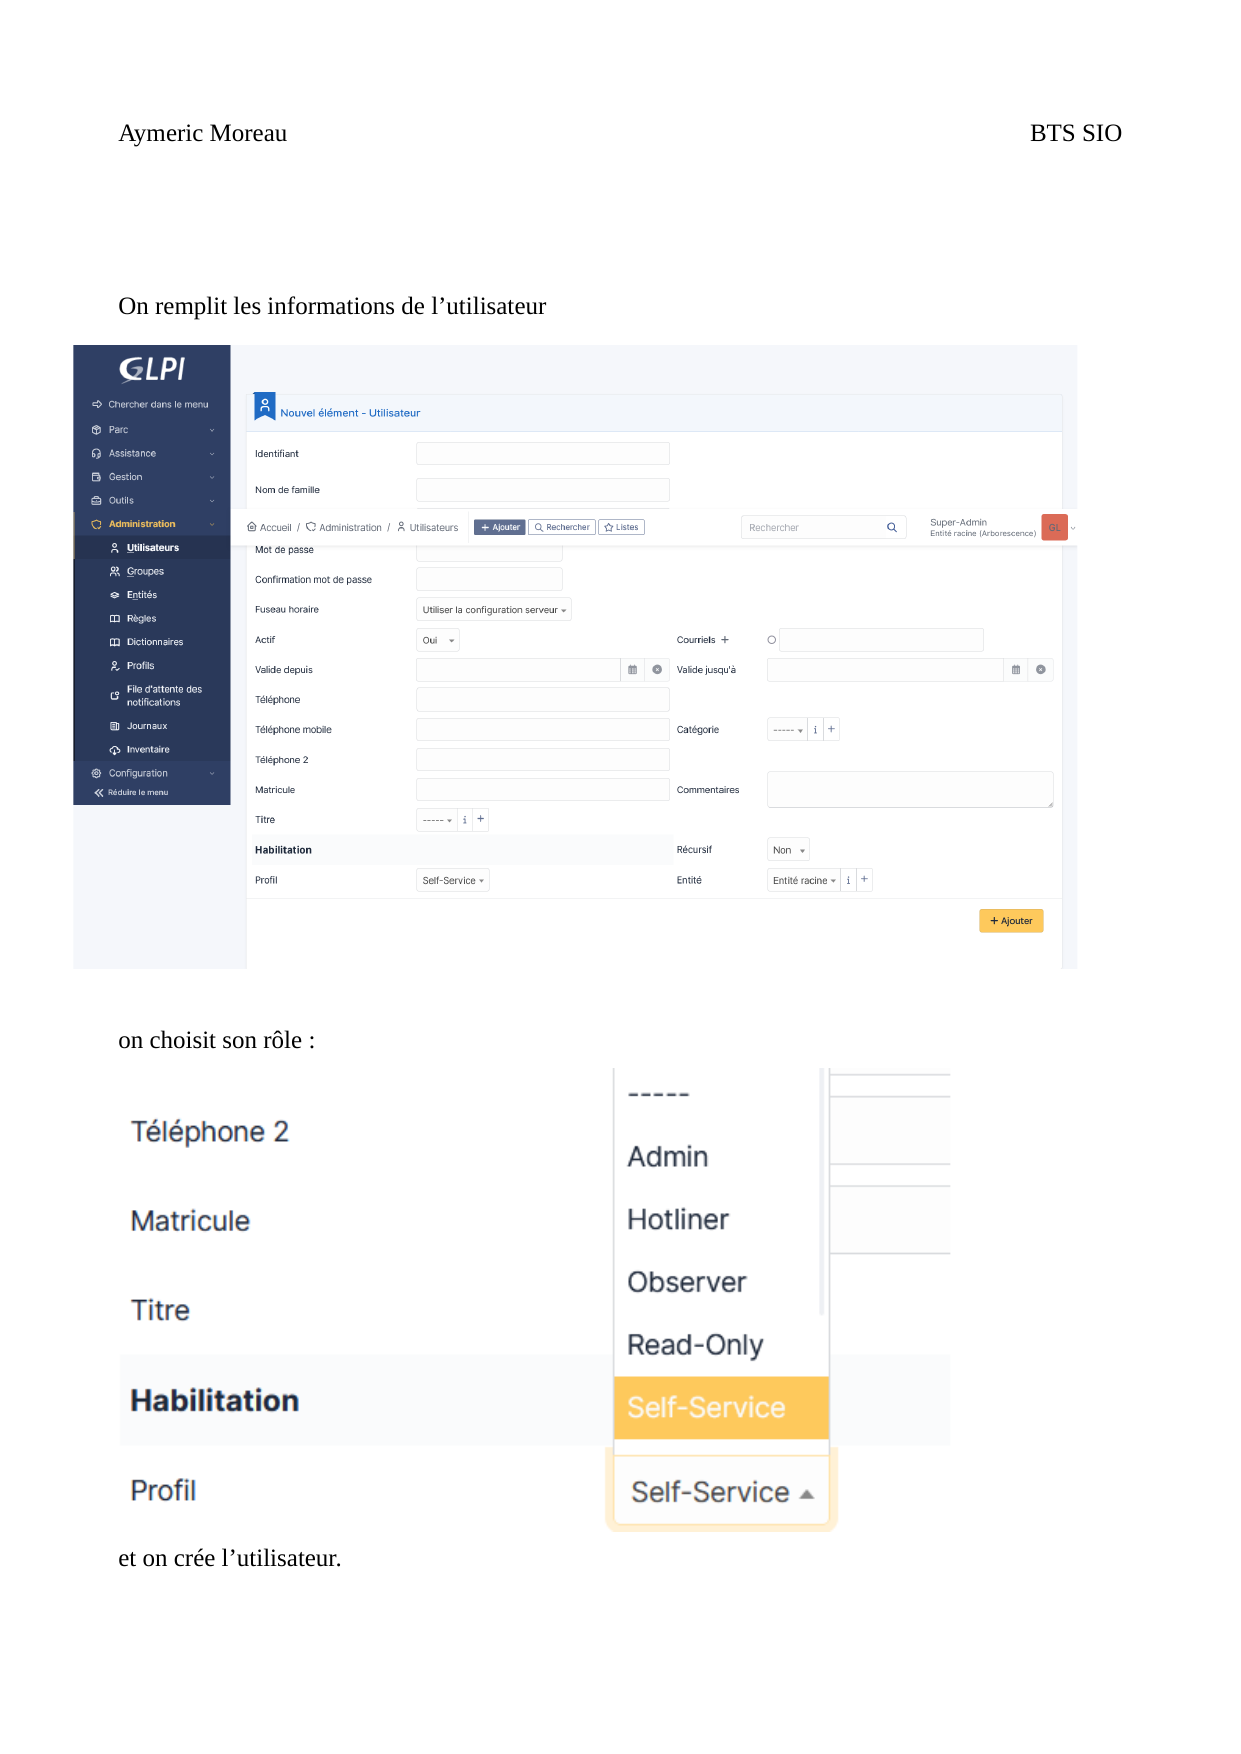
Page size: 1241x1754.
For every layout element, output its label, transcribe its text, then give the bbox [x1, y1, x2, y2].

text on choisit son rôle : [118, 1026, 1122, 1054]
text On remplit les informations de l’utilisateur [118, 291, 1122, 320]
picture [73, 345, 1078, 969]
picture [108, 1068, 951, 1532]
text et on crée l’utilisateur. [118, 1543, 1122, 1572]
